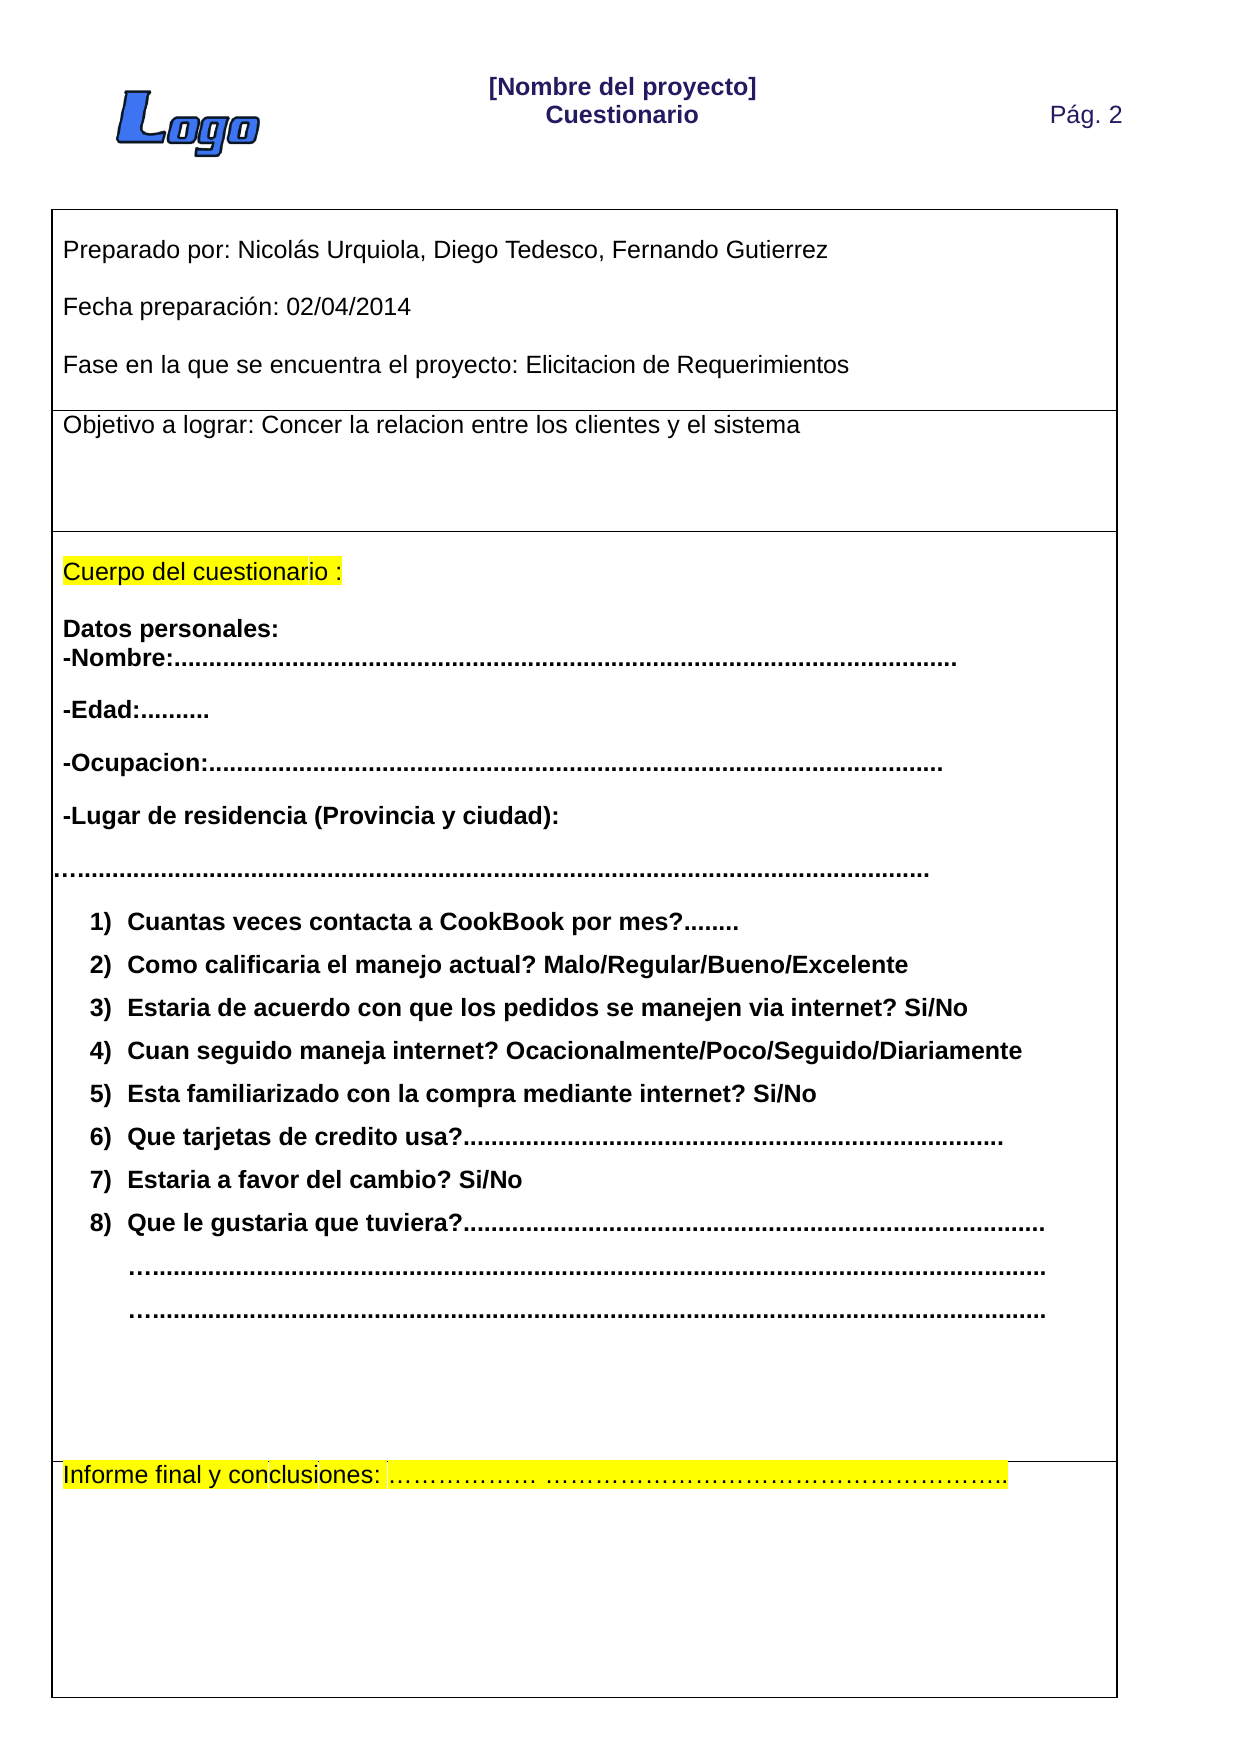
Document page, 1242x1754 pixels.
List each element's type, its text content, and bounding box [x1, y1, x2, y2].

table_cell Informe final y conclusiones: ……………… ……………………………………………….. [53, 1462, 1116, 1697]
text Cuestionario Pág. 2 [545, 101, 1142, 129]
table_header Preparado por: Nicolás Urquiola, Diego Tedesco, Fernando Gutierrez Fecha preparación: 02/04/2014 Fase en la que se encuentra el proyecto: Elicitacion de Requerimientos [53, 210, 1116, 410]
text [Nombre del proyecto] [485, 72, 760, 101]
table_cell Objetivo a lograr: Concer la relacion entre los clientes y el sistema [53, 411, 1116, 531]
table_cell Cuerpo del cuestionario : Datos personales: -Nombre:................................................................................................................. -Edad:.......... -Ocupacion:.......................................................................................................... -Lugar de residencia (Provincia y ciudad): …........................................................................................................................... Cuantas veces contacta a CookBook por mes?........ Como calificaria el manejo actual? Malo/Regular/Bueno/Excelente Estaria de acuerdo con que los pedidos se manejen via internet? Si/No Cuan seguido maneja internet? Ocacionalmente/Poco/Seguido/Diariamente Esta familiarizado con la compra mediante internet? Si/No Que tarjetas de credito usa?.............................................................................. Estaria a favor del cambio? Si/No Que le gustaria que tuviera?.................................................................................... …................................................................................................................................. …................................................................................................................................. [53, 532, 1116, 1461]
picture [102, 80, 272, 166]
